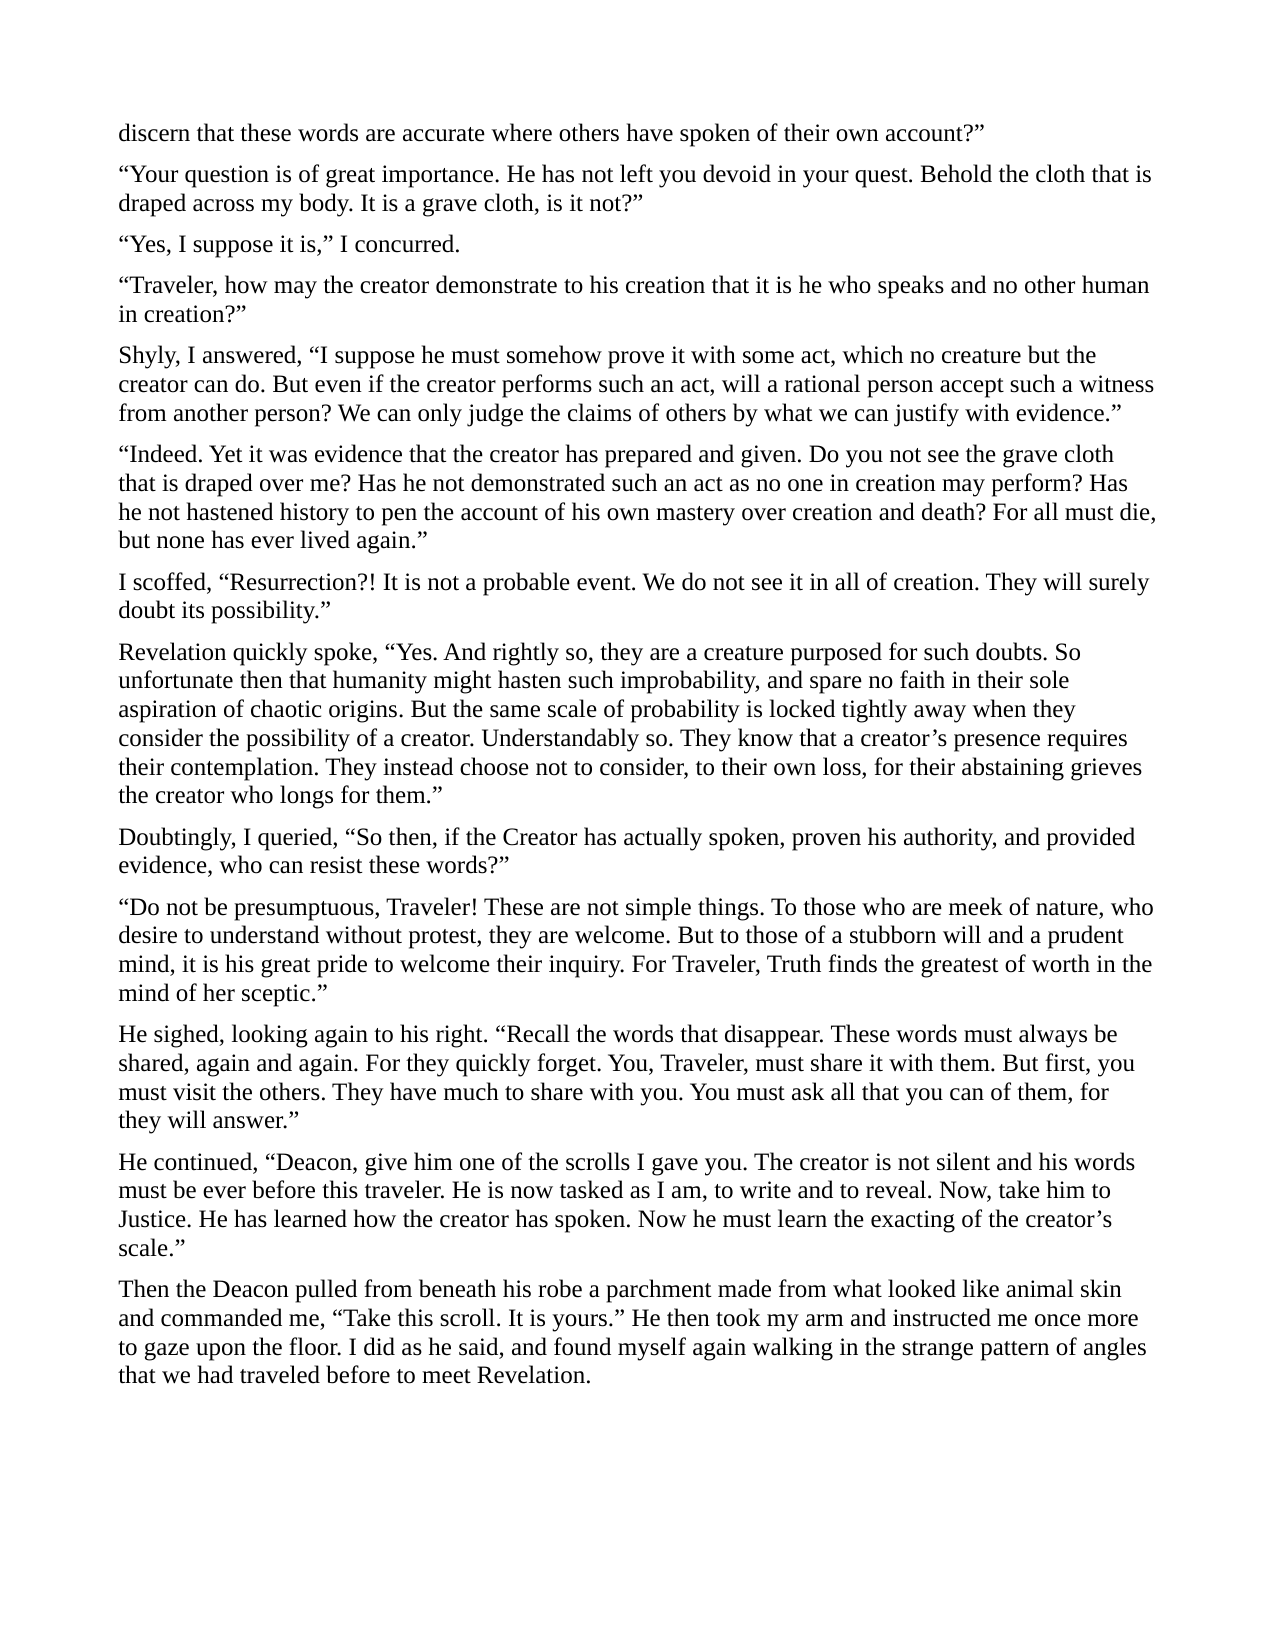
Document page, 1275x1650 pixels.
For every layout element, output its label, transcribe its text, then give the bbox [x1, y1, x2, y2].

text “Do not be presumptuous, Traveler! These are not simple things. To those who are meek of nature, who desire to understand without protest, they are welcome. But to those of a stubborn will and a prudent mind, it is his great pride to welcome their inquiry. For Traveler, Truth finds the greatest of worth in the mind of her sceptic.” [118, 892, 1157, 1007]
text Then the Deacon pulled from beneath his robe a parchment made from what looked like animal skin and commanded me, “Take this scroll. It is yours.” He then took my arm and instructed me once more to gaze upon the floor. I did as he said, and found myself again walking in the strange pattern of angles that we had traveled before to meet Revelation. [118, 1274, 1157, 1389]
text Shyly, I answered, “I suppose he must somehow prove it with some act, which no creature but the creator can do. But even if the creator performs such an act, will a rational person accept such a witness from another person? We can only judge the claims of others by what we can justify with evidence.” [118, 341, 1157, 427]
text “Traveler, how may the creator demonstrate to his creation that it is he who speaks and no other human in creation?” [118, 271, 1157, 328]
text I scoffed, “Resurrection?! It is not a probable event. We do not see it in all of creation. They will surely doubt its possibility.” [118, 567, 1157, 624]
text discern that these words are accurate where others have spoken of their own account?” [118, 118, 1157, 147]
text Revelation quickly spoke, “Yes. And rightly so, they are a creature purposed for such doubts. So unfortunate then that humanity might hasten such improbability, and spare no faith in their sole aspiration of chaotic origins. But the same scale of probability is locked tightly away when they consider the possibility of a creator. Understandably so. They know that a creator’s presence requires their contemplation. They instead choose not to consider, to their own loss, for their abstaining grieves the creator who longs for them.” [118, 637, 1157, 809]
text He continued, “Deacon, give him one of the scrolls I gave you. The creator is not silent and his words must be ever before this traveler. He is now tasked as I am, to write and to reveal. Now, take him to Justice. He has learned how the creator has spoken. Now he must learn the exacting of the creator’s scale.” [118, 1147, 1157, 1262]
text “Your question is of great importance. He has not left you devoid in your quest. Behold the cloth that is draped across my body. It is a grave cloth, is it not?” [118, 159, 1157, 217]
text “Indeed. Yet it was evidence that the creator has prepared and given. Do you not see the grave cloth that is draped over me? Has he not demonstrated such an act as no one in creation may perform? Has he not hastened history to pen the account of his own mastery over creation and death? For all must die, but none has ever lived again.” [118, 439, 1157, 554]
text “Yes, I suppose it is,” I concurred. [118, 229, 1157, 258]
text He sighed, looking again to his right. “Recall the words that disappear. These words must always be shared, again and again. For they quickly forget. You, Traveler, must share it with them. But first, you must visit the others. They have much to share with you. You must ask all that you can of them, for they will answer.” [118, 1019, 1157, 1134]
text Doubtingly, I queried, “So then, if the Creator has actually spoken, proven his authority, and provided evidence, who can resist these words?” [118, 822, 1157, 879]
